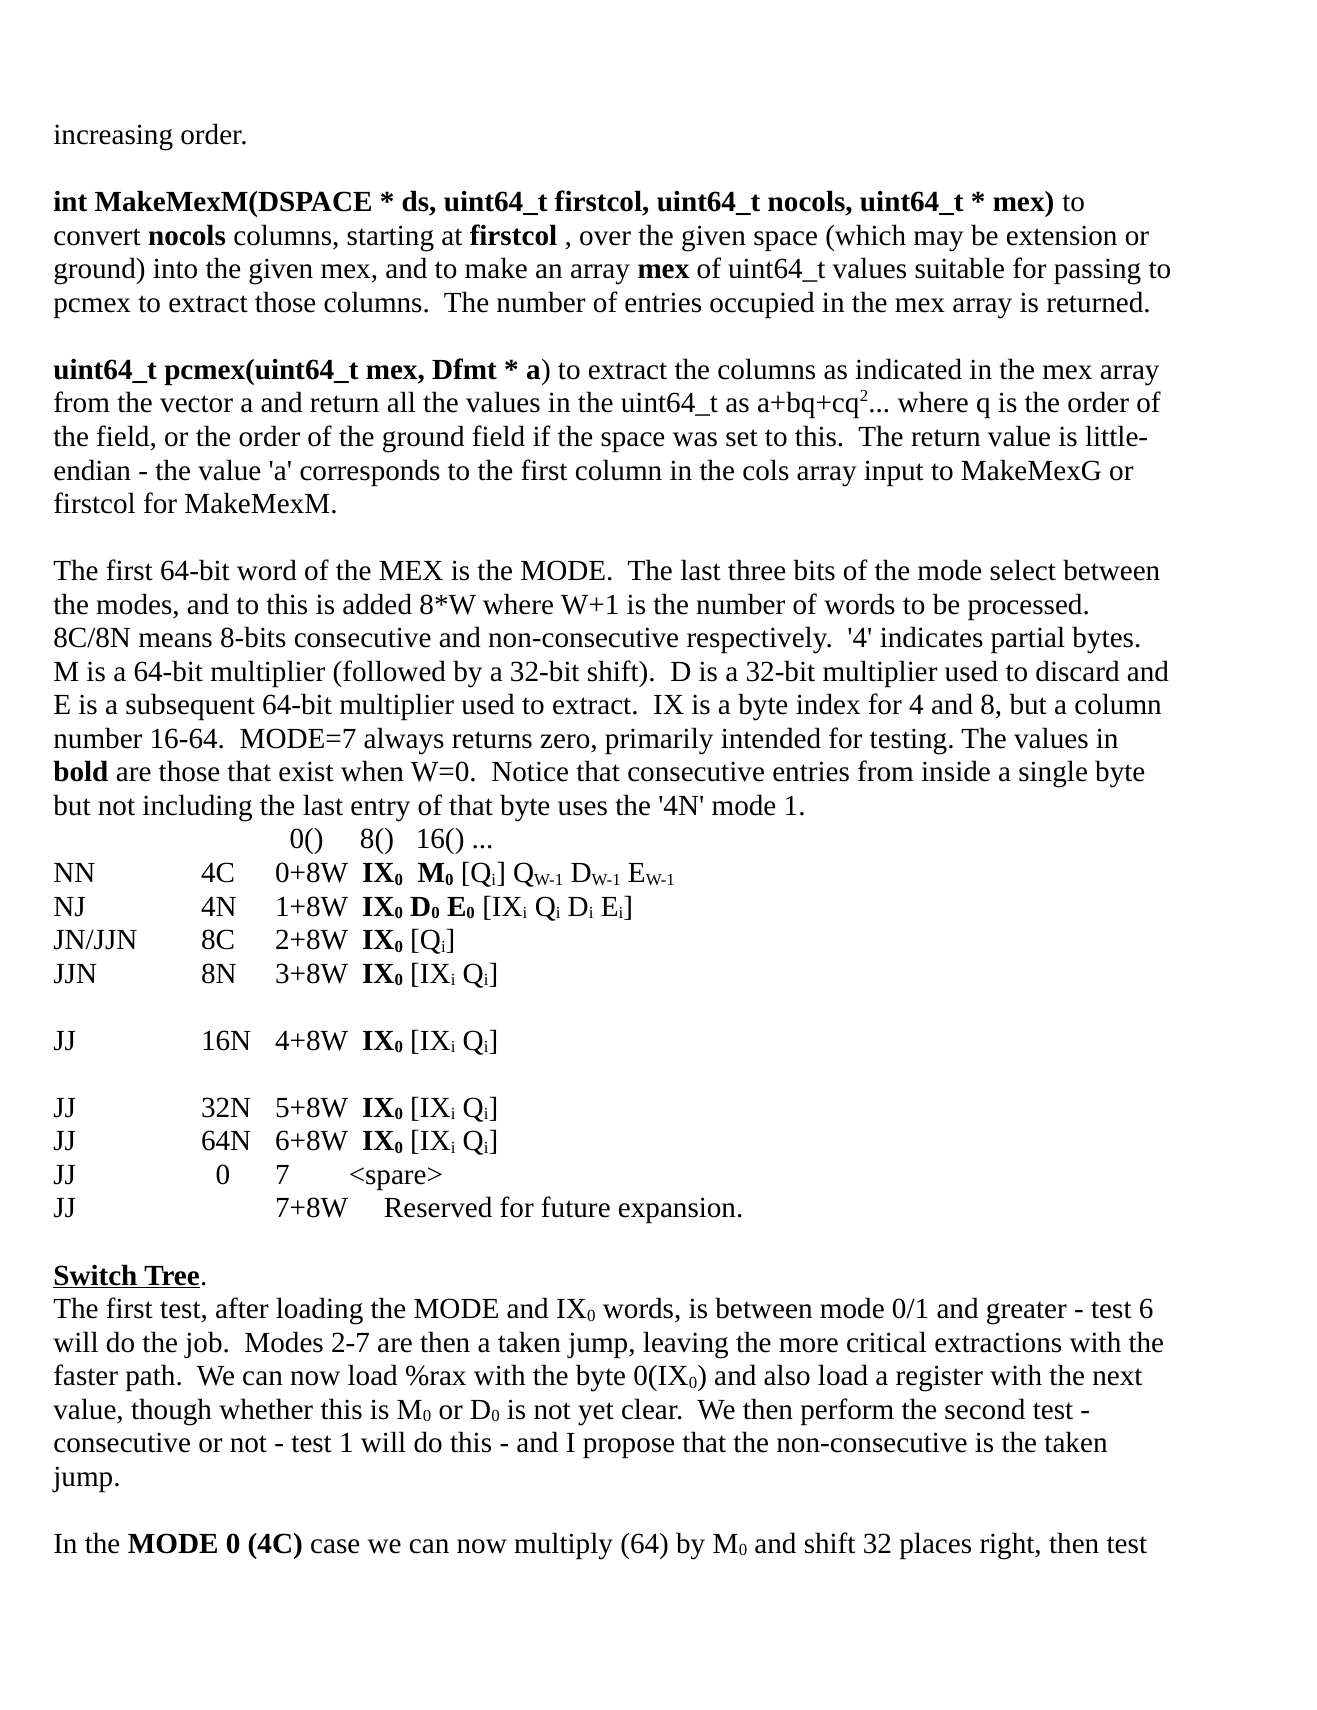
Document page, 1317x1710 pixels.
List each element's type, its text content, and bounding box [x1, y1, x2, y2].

text Switch Tree. [53, 1258, 1174, 1291]
text JJ 7+8W Reserved for future expansion. [53, 1191, 1174, 1224]
text uint64_t pcmex(uint64_t mex, Dfmt * a) to extract the columns as indicated in the mex array from the vector a and return all the values in the uint64_t as a+bq+cq2... where q is the order of the field, or the order of the ground field if the space was set to this. The return value is little-endian - the value 'a' corresponds to the first column in the cols array input to MakeMexG or firstcol for MakeMexM. [53, 352, 1174, 520]
text The first test, after loading the MODE and IX0 words, is between mode 0/1 and greater - test 6 will do the job. Modes 2-7 are then a taken jump, leaving the more critical extractions with the faster path. We can now load %rax with the byte 0(IX0) and also load a register with the next value, though whether this is M0 or D0 is not yet clear. We then perform the second test - consecutive or not - test 1 will do this - and I propose that the non-consecutive is the taken jump. [53, 1291, 1174, 1492]
text In the MODE 0 (4C) case we can now multiply (64) by M0 and shift 32 places right, then test [53, 1526, 1174, 1559]
text The first 64-bit word of the MEX is the MODE. The last three bits of the mode select between the modes, and to this is added 8*W where W+1 is the number of words to be processed. 8C/8N means 8-bits consecutive and non-consecutive respectively. '4' indicates partial bytes. M is a 64-bit multiplier (followed by a 32-bit shift). D is a 32-bit multiplier used to discard and E is a subsequent 64-bit multiplier used to extract. IX is a byte index for 4 and 8, but a column number 16-64. MODE=7 always returns zero, primarily intended for testing. The values in bold are those that exist when W=0. Notice that consecutive entries from inside a single byte but not including the last entry of that byte uses the '4N' mode 1. [53, 553, 1174, 822]
text JJN 8N 3+8W IX0 [IXi Qi] [53, 956, 1174, 989]
text JJ 16N 4+8W IX0 [IXi Qi] [53, 1023, 1174, 1056]
text 0() 8() 16() ... [53, 822, 1174, 855]
text JJ 0 7 <spare> [53, 1157, 1174, 1191]
text JJ 64N 6+8W IX0 [IXi Qi] [53, 1123, 1174, 1157]
text int MakeMexM(DSPACE * ds, uint64_t firstcol, uint64_t nocols, uint64_t * mex) to convert nocols columns, starting at firstcol , over the given space (which may be extension or ground) into the given mex, and to make an array mex of uint64_t values suitable for passing to pcmex to extract those columns. The number of entries occupied in the mex array is returned. [53, 184, 1174, 318]
text JN/JJN 8C 2+8W IX0 [Qi] [53, 922, 1174, 956]
text NN 4C 0+8W IX0 M0 [Qi] QW-1 DW-1 EW-1 [53, 855, 1174, 889]
text increasing order. [53, 117, 1174, 151]
text NJ 4N 1+8W IX0 D0 E0 [IXi Qi Di Ei] [53, 889, 1174, 922]
text JJ 32N 5+8W IX0 [IXi Qi] [53, 1090, 1174, 1123]
